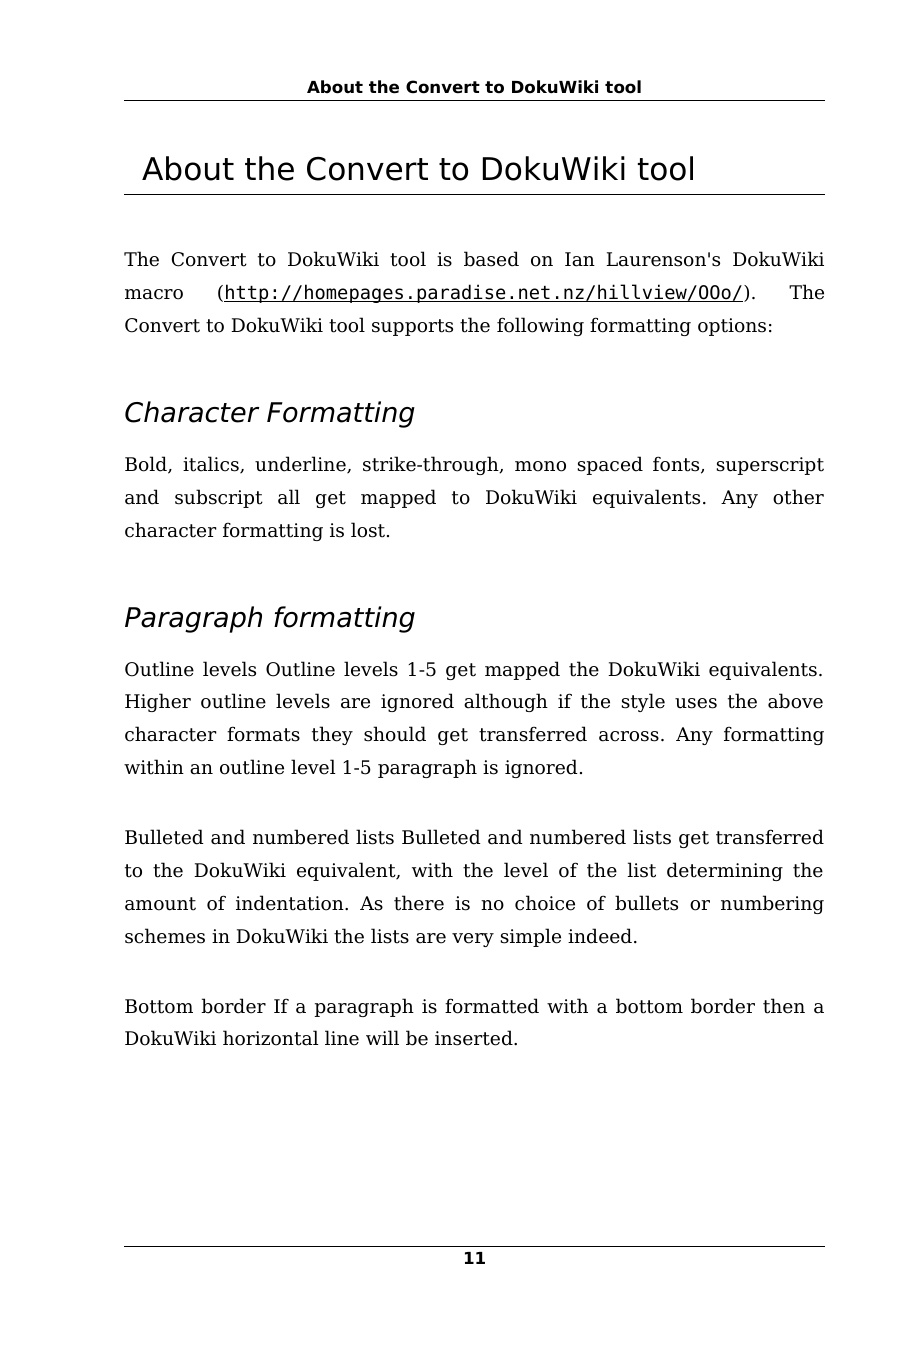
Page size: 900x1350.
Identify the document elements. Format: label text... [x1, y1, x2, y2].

subtitle Paragraph formatting [124, 602, 825, 634]
text Bottom border If a paragraph is formatted with a bottom border then a DokuWiki horizontal line will be inserted. [124, 996, 825, 1050]
text The Convert to DokuWiki tool is based on Ian Laurenson's DokuWiki macro (http://homepages.paradise.net.nz/hillview/OOo/). The Convert to DokuWiki tool supports the following formatting options: [124, 249, 825, 337]
subtitle About the Convert to DokuWiki tool [124, 134, 825, 194]
text Bulleted and numbered lists Bulleted and numbered lists get transferred to the DokuWiki equivalent, with the level of the list determining the amount of indentation. As there is no choice of bullets or numbering schemes in DokuWiki the lists are very simple indeed. [124, 827, 825, 947]
subtitle Character Formatting [124, 398, 825, 429]
text Bold, italics, underline, strike-through, mono spaced fonts, superscript and subscript all get mapped to DokuWiki equivalents. Any other character formatting is lost. [124, 454, 825, 542]
text Outline levels Outline levels 1-5 get mapped the DokuWiki equivalents. Higher outline levels are ignored although if the style uses the above character formats they should get transferred across. Any formatting within an outline level 1-5 paragraph is ignored. [124, 659, 825, 779]
